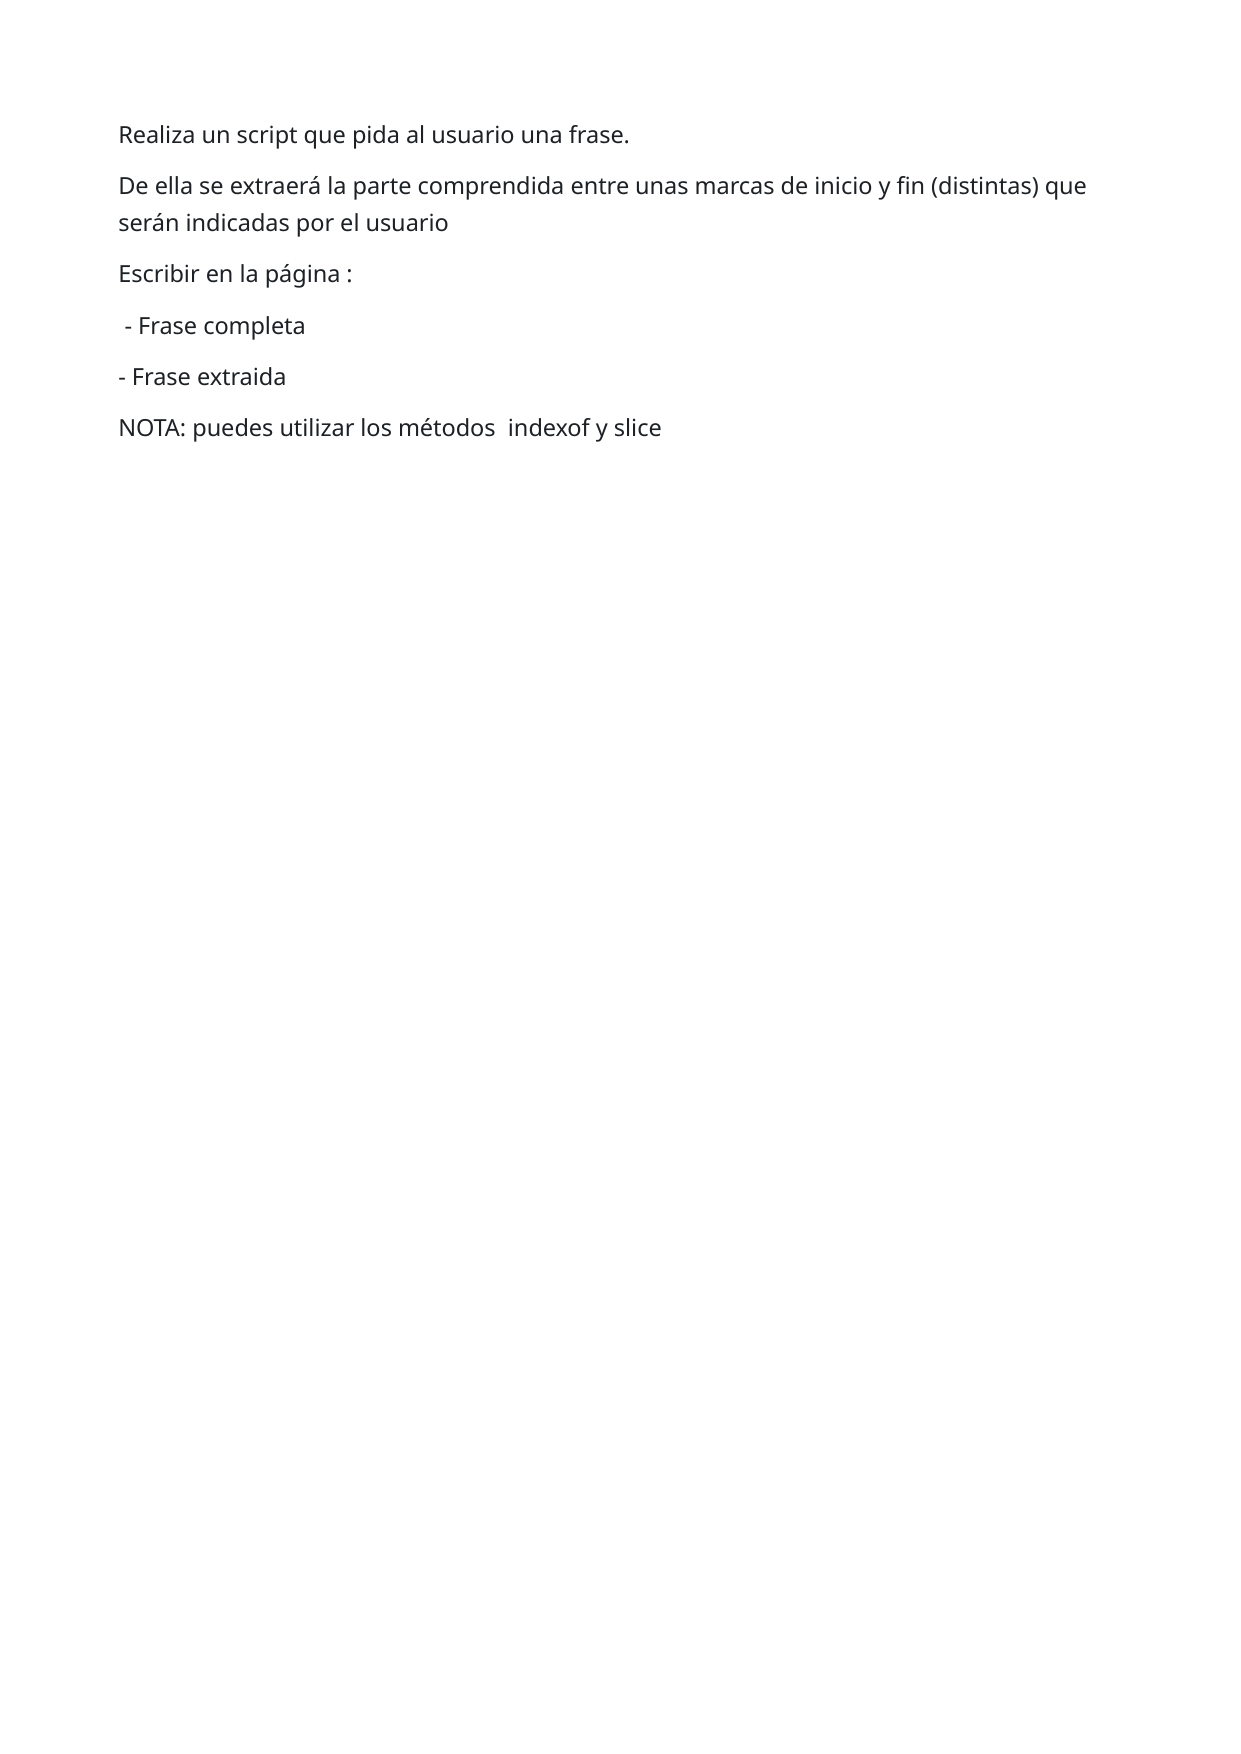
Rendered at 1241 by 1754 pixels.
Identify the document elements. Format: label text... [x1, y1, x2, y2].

text NOTA: puedes utilizar los métodos indexof y slice [118, 412, 1122, 444]
text Escribir en la página : [118, 258, 1122, 289]
text - Frase extraida [118, 360, 1122, 392]
text Realiza un script que pida al usuario una frase. [118, 118, 1122, 150]
text De ella se extraerá la parte comprendida entre unas marcas de inicio y fin (distintas) que serán indicadas por el usuario [118, 169, 1122, 238]
text - Frase completa [118, 309, 1122, 341]
